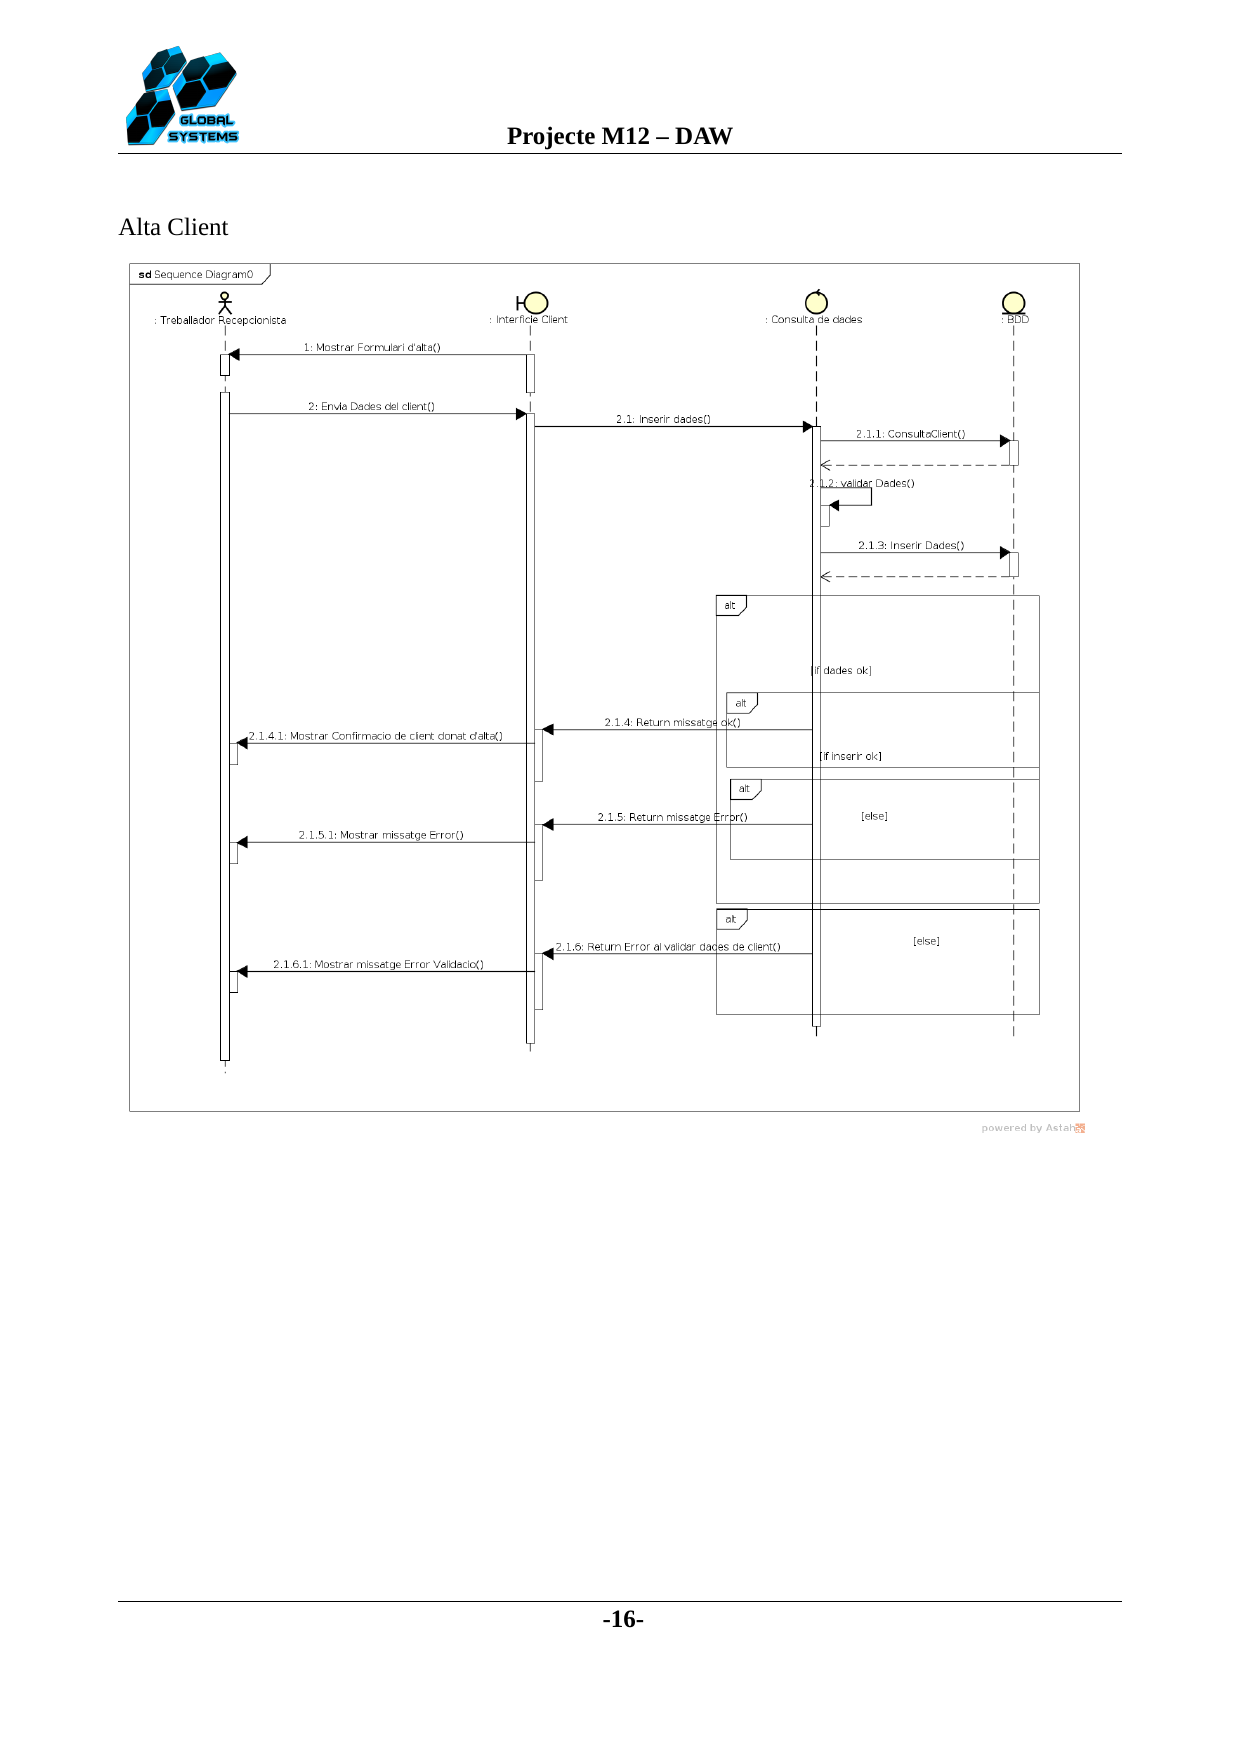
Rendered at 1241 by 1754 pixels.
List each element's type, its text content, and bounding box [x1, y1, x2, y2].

text Alta Client [118, 212, 1122, 241]
picture [121, 255, 1088, 1136]
picture [121, 20, 244, 165]
